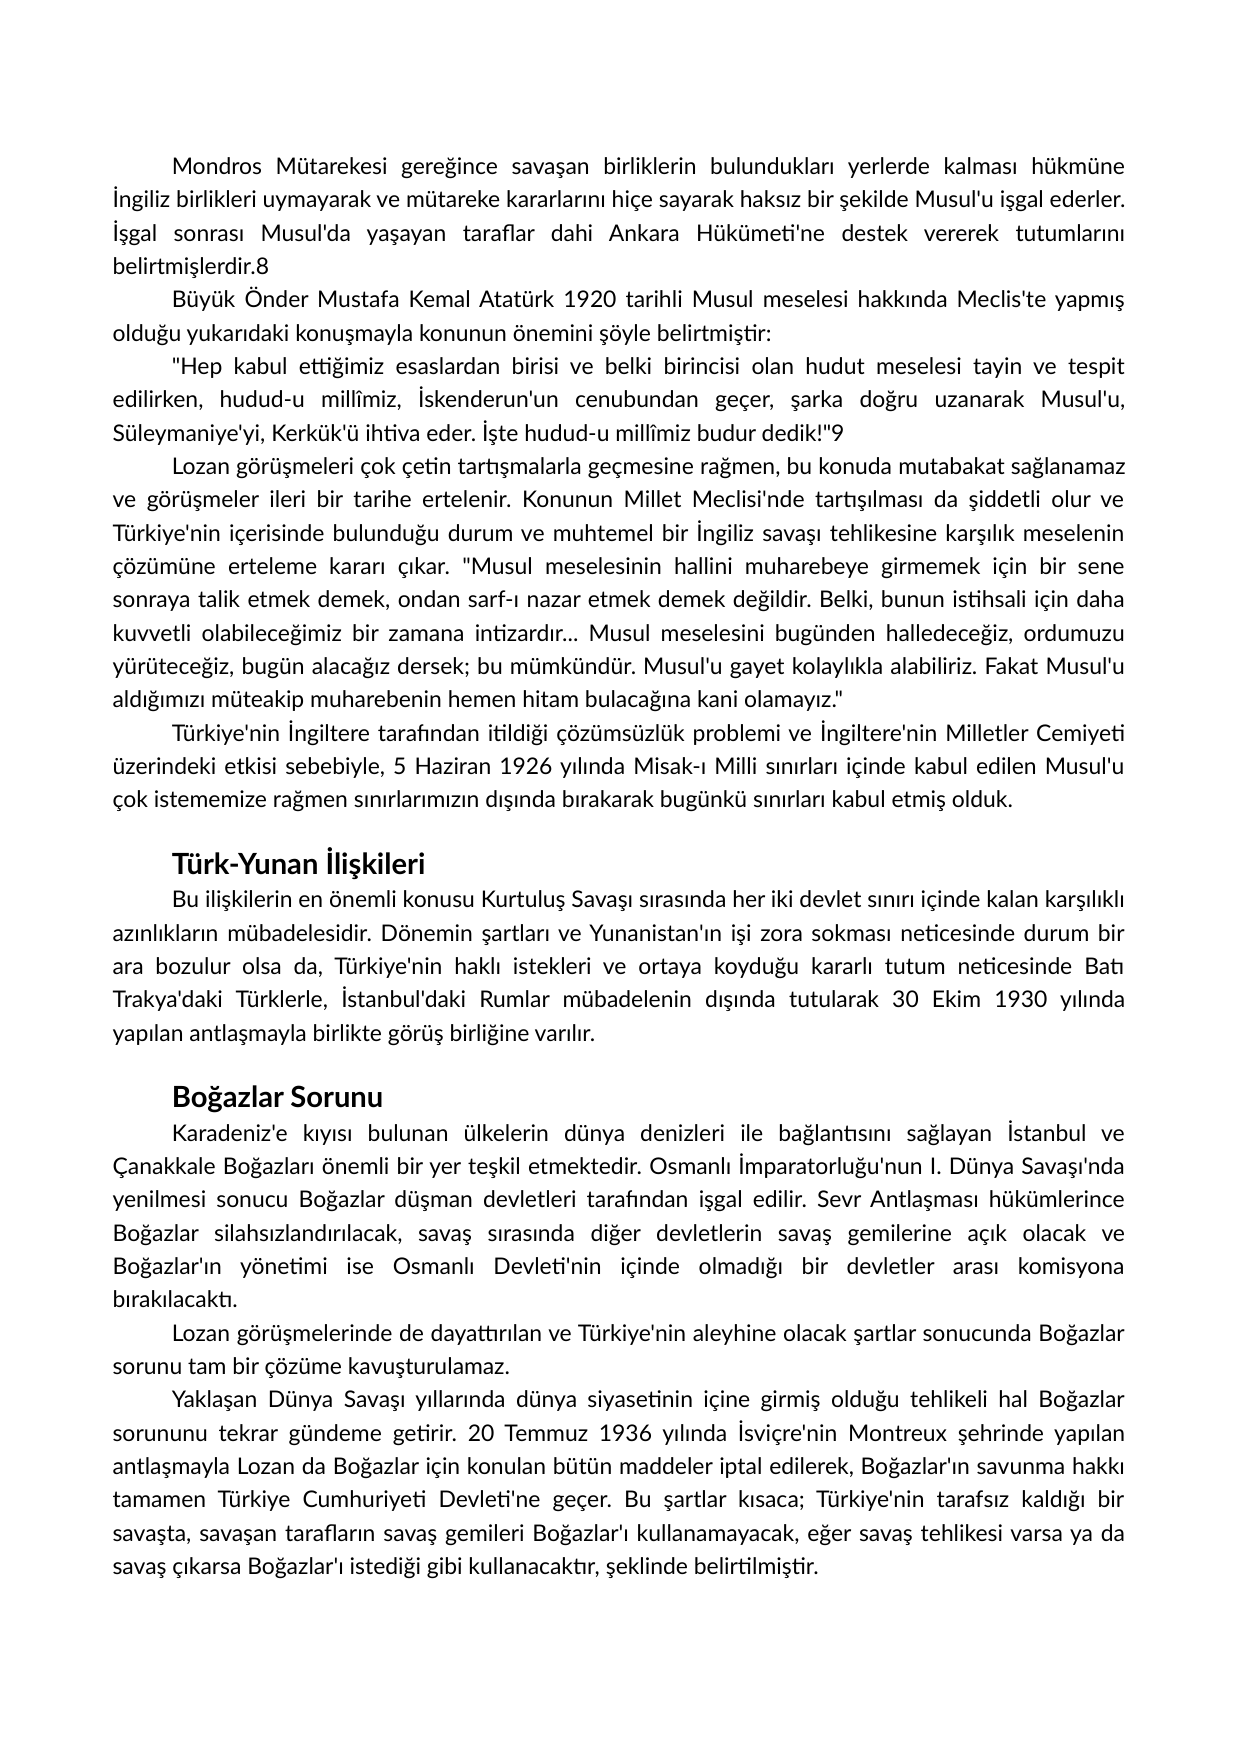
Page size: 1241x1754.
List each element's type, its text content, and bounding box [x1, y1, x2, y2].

text Lozan görüşmelerinde de dayattırılan ve Türkiye'nin aleyhine olacak şartlar sonucunda Boğazlar sorunu tam bir çözüme kavuşturulamaz. [112, 1314, 1126, 1381]
text Lozan görüşmeleri çok çetin tartışmalarla geçmesine rağmen, bu konuda mutabakat sağlanamaz ve görüşmeler ileri bir tarihe ertelenir. Konunun Millet Meclisi'nde tartışılması da şiddetli olur ve Türkiye'nin içerisinde bulunduğu durum ve muhtemel bir İngiliz savaşı tehlikesine karşılık meselenin çözümüne erteleme kararı çıkar. "Musul meselesinin hallini muharebeye girmemek için bir sene sonraya talik etmek demek, ondan sarf-ı nazar etmek demek değildir. Belki, bunun istihsali için daha kuvvetli olabileceğimiz bir zamana intizardır... Musul meselesini bugünden halledeceğiz, ordumuzu yürüteceğiz, bugün alacağız dersek; bu mümkündür. Musul'u gayet kolaylıkla alabiliriz. Fakat Musul'u aldığımızı müteakip muharebenin hemen hitam bulacağına kani olamayız." [112, 448, 1126, 714]
text Boğazlar Sorunu [112, 1081, 1126, 1114]
text Türkiye'nin İngiltere tarafından itildiği çözümsüzlük problemi ve İngiltere'nin Milletler Cemiyeti üzerindeki etkisi sebebiyle, 5 Haziran 1926 yılında Misak-ı Milli sınırları içinde kabul edilen Musul'u çok istememize rağmen sınırlarımızın dışında bırakarak bugünkü sınırları kabul etmiş olduk. [112, 714, 1126, 814]
text Bu ilişkilerin en önemli konusu Kurtuluş Savaşı sırasında her iki devlet sınırı içinde kalan karşılıklı azınlıkların mübadelesidir. Dönemin şartları ve Yunanistan'ın işi zora sokması neticesinde durum bir ara bozulur olsa da, Türkiye'nin haklı istekleri ve ortaya koyduğu kararlı tutum neticesinde Batı Trakya'daki Türklerle, İstanbul'daki Rumlar mübadelenin dışında tutularak 30 Ekim 1930 yılında yapılan antlaşmayla birlikte görüş birliğine varılır. [112, 881, 1126, 1048]
text Yaklaşan Dünya Savaşı yıllarında dünya siyasetinin içine girmiş olduğu tehlikeli hal Boğazlar sorununu tekrar gündeme getirir. 20 Temmuz 1936 yılında İsviçre'nin Montreux şehrinde yapılan antlaşmayla Lozan da Boğazlar için konulan bütün maddeler iptal edilerek, Boğazlar'ın savunma hakkı tamamen Türkiye Cumhuriyeti Devleti'ne geçer. Bu şartlar kısaca; Türkiye'nin tarafsız kaldığı bir savaşta, savaşan tarafların savaş gemileri Boğazlar'ı kullanamayacak, eğer savaş tehlikesi varsa ya da savaş çıkarsa Boğazlar'ı istediği gibi kullanacaktır, şeklinde belirtilmiştir. [112, 1381, 1126, 1581]
text Karadeniz'e kıyısı bulunan ülkelerin dünya denizleri ile bağlantısını sağlayan İstanbul ve Çanakkale Boğazları önemli bir yer teşkil etmektedir. Osmanlı İmparatorluğu'nun I. Dünya Savaşı'nda yenilmesi sonucu Boğazlar düşman devletleri tarafından işgal edilir. Sevr Antlaşması hükümlerince Boğazlar silahsızlandırılacak, savaş sırasında diğer devletlerin savaş gemilerine açık olacak ve Boğazlar'ın yönetimi ise Osmanlı Devleti'nin içinde olmadığı bir devletler arası komisyona bırakılacaktı. [112, 1114, 1126, 1314]
text Mondros Mütarekesi gereğince savaşan birliklerin bulundukları yerlerde kalması hükmüne İngiliz birlikleri uymayarak ve mütareke kararlarını hiçe sayarak haksız bir şekilde Musul'u işgal ederler. İşgal sonrası Musul'da yaşayan taraflar dahi Ankara Hükümeti'ne destek vererek tutumlarını belirtmişlerdir.8 [112, 148, 1126, 281]
text Büyük Önder Mustafa Kemal Atatürk 1920 tarihli Musul meselesi hakkında Meclis'te yapmış olduğu yukarıdaki konuşmayla konunun önemini şöyle belirtmiştir: [112, 281, 1126, 348]
text "Hep kabul ettiğimiz esaslardan birisi ve belki birincisi olan hudut meselesi tayin ve tespit edilirken, hudud-u millîmiz, İskenderun'un cenubundan geçer, şarka doğru uzanarak Musul'u, Süleymaniye'yi, Kerkük'ü ihtiva eder. İşte hudud-u millîmiz budur dedik!"9 [112, 348, 1126, 448]
text Türk-Yunan İlişkileri [112, 848, 1126, 881]
